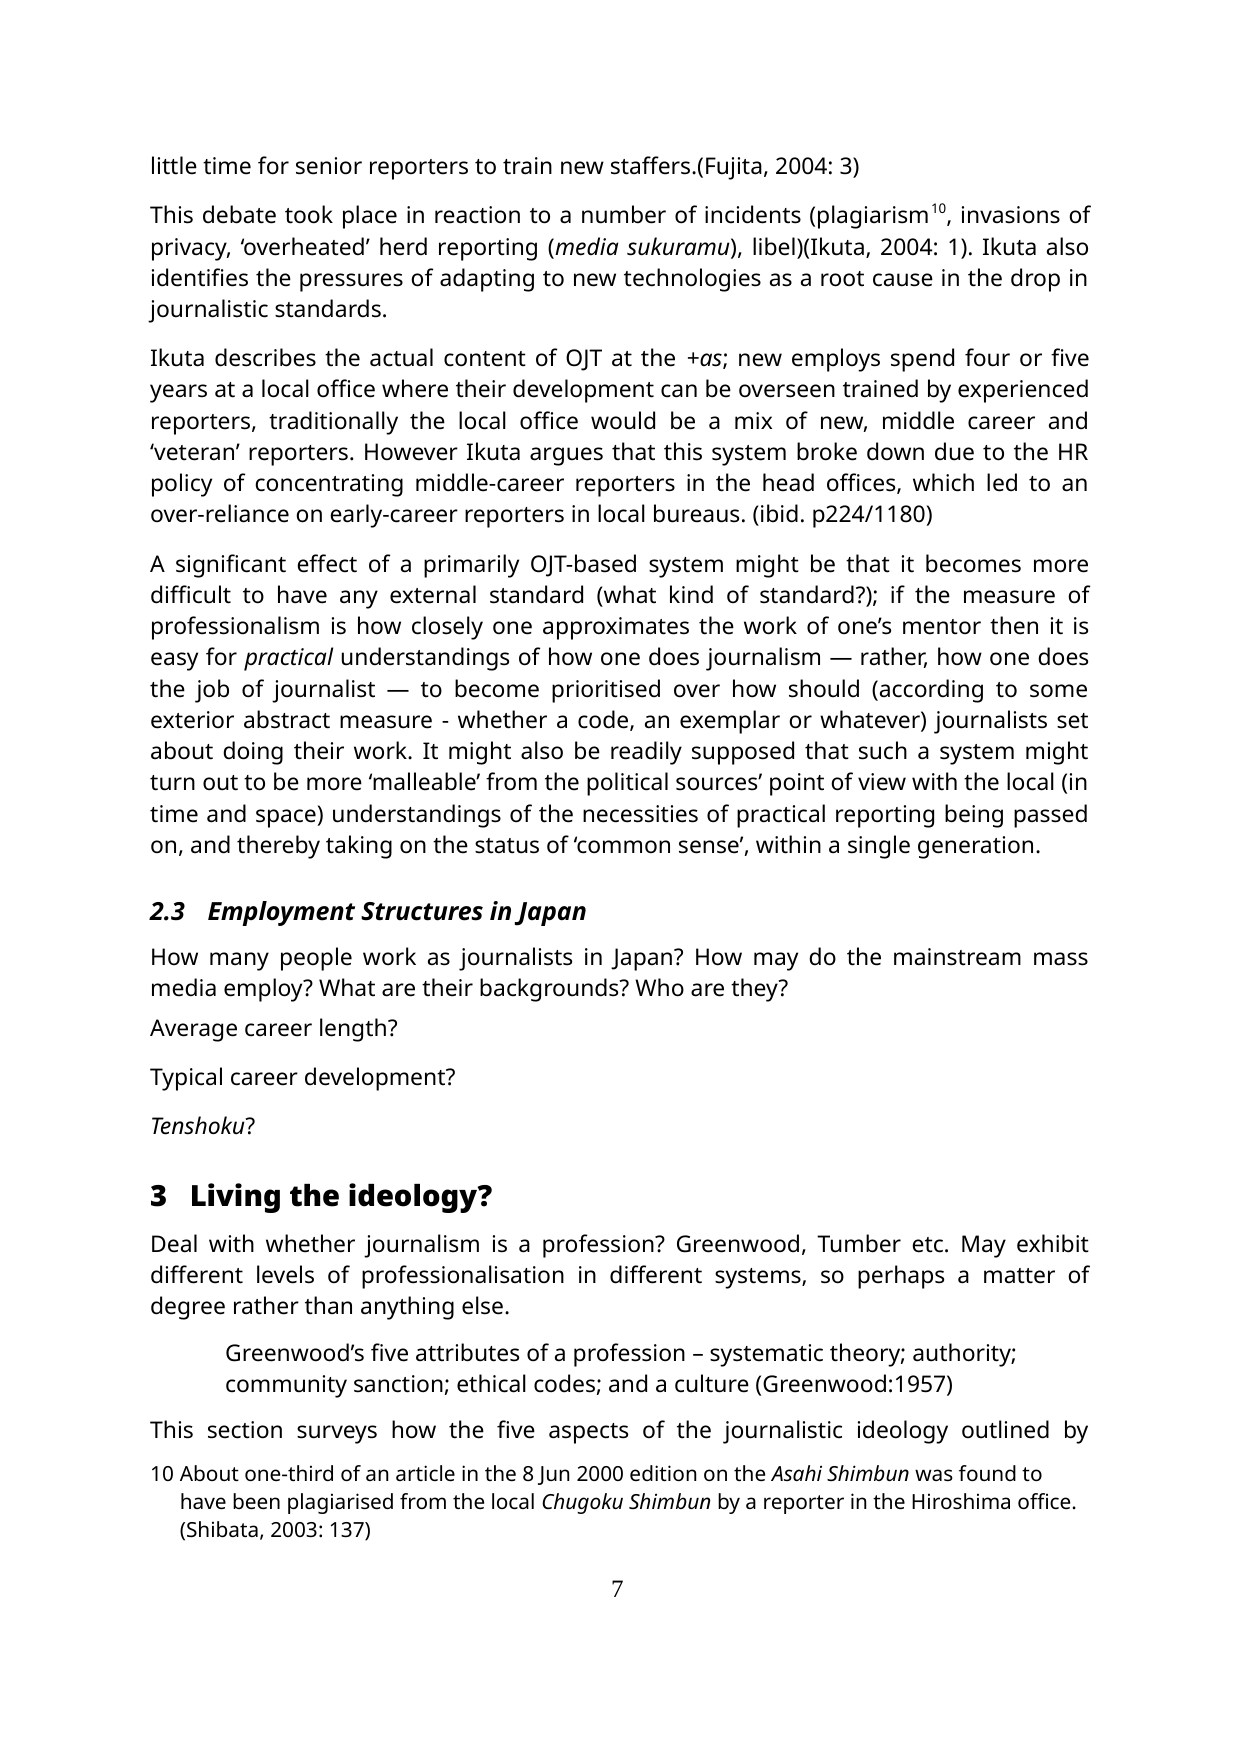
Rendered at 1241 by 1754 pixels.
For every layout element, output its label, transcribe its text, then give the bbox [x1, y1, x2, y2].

text About one-third of an article in the 8 Jun 2000 edition on the Asahi Shimbun was found to have been plagiarised from the local Chugoku Shimbun by a reporter in the Hiroshima office.(Shibata, 2003: 137) [150, 1459, 1090, 1544]
text Ikuta describes the actual content of OJT at the +as; new employs spend four or five years at a local office where their development can be overseen trained by experienced reporters, traditionally the local office would be a mix of new, middle career and ‘veteran’ reporters. However Ikuta argues that this system broke down due to the HR policy of concentrating middle-career reporters in the head offices, which led to an over-reliance on early-career reporters in local bureaus. (ibid. p224/1180) [150, 342, 1090, 529]
text Greenwood’s five attributes of a profession – systematic theory; authority; community sanction; ethical codes; and a culture (Greenwood:1957) [225, 1336, 1090, 1399]
text Average career length? [150, 1012, 1090, 1043]
text This section surveys how the five aspects of the journalistic ideology outlined by [150, 1414, 1090, 1445]
text Deal with whether journalism is a profession? Greenwood, Tumber etc. May exhibit different levels of professionalisation in different systems, so perhaps a matter of degree rather than anything else. [150, 1228, 1090, 1321]
text How many people work as journalists in Japan? How may do the mainstream mass media employ? What are their backgrounds? Who are they? [150, 941, 1090, 1003]
text Tenshoku? [150, 1110, 1090, 1142]
text little time for senior reporters to train new staffers.(Fujita, 2004: 3) [150, 150, 1090, 181]
subtitle Living the ideology? [150, 1176, 1090, 1215]
text This debate took place in reaction to a number of incidents (plagiarism, invasions of privacy, ‘overheated’ herd reporting (media sukuramu), libel)(Ikuta, 2004: 1). Ikuta also identifies the pressures of adapting to new technologies as a root cause in the drop in journalistic standards. [150, 199, 1090, 324]
text Typical career development? [150, 1061, 1090, 1092]
subtitle Employment Structures in Japan [150, 894, 1090, 928]
text A significant effect of a primarily OJT-based system might be that it becomes more difficult to have any external standard (what kind of standard?); if the measure of professionalism is how closely one approximates the work of one’s mentor then it is easy for practical understandings of how one does journalism — rather, how one does the job of journalist — to become prioritised over how should (according to some exterior abstract measure - whether a code, an exemplar or whatever) journalists set about doing their work. It might also be readily supposed that such a system might turn out to be more ‘malleable’ from the political sources’ point of view with the local (in time and space) understandings of the necessities of practical reporting being passed on, and thereby taking on the status of ‘common sense’, within a single generation. [150, 547, 1090, 860]
